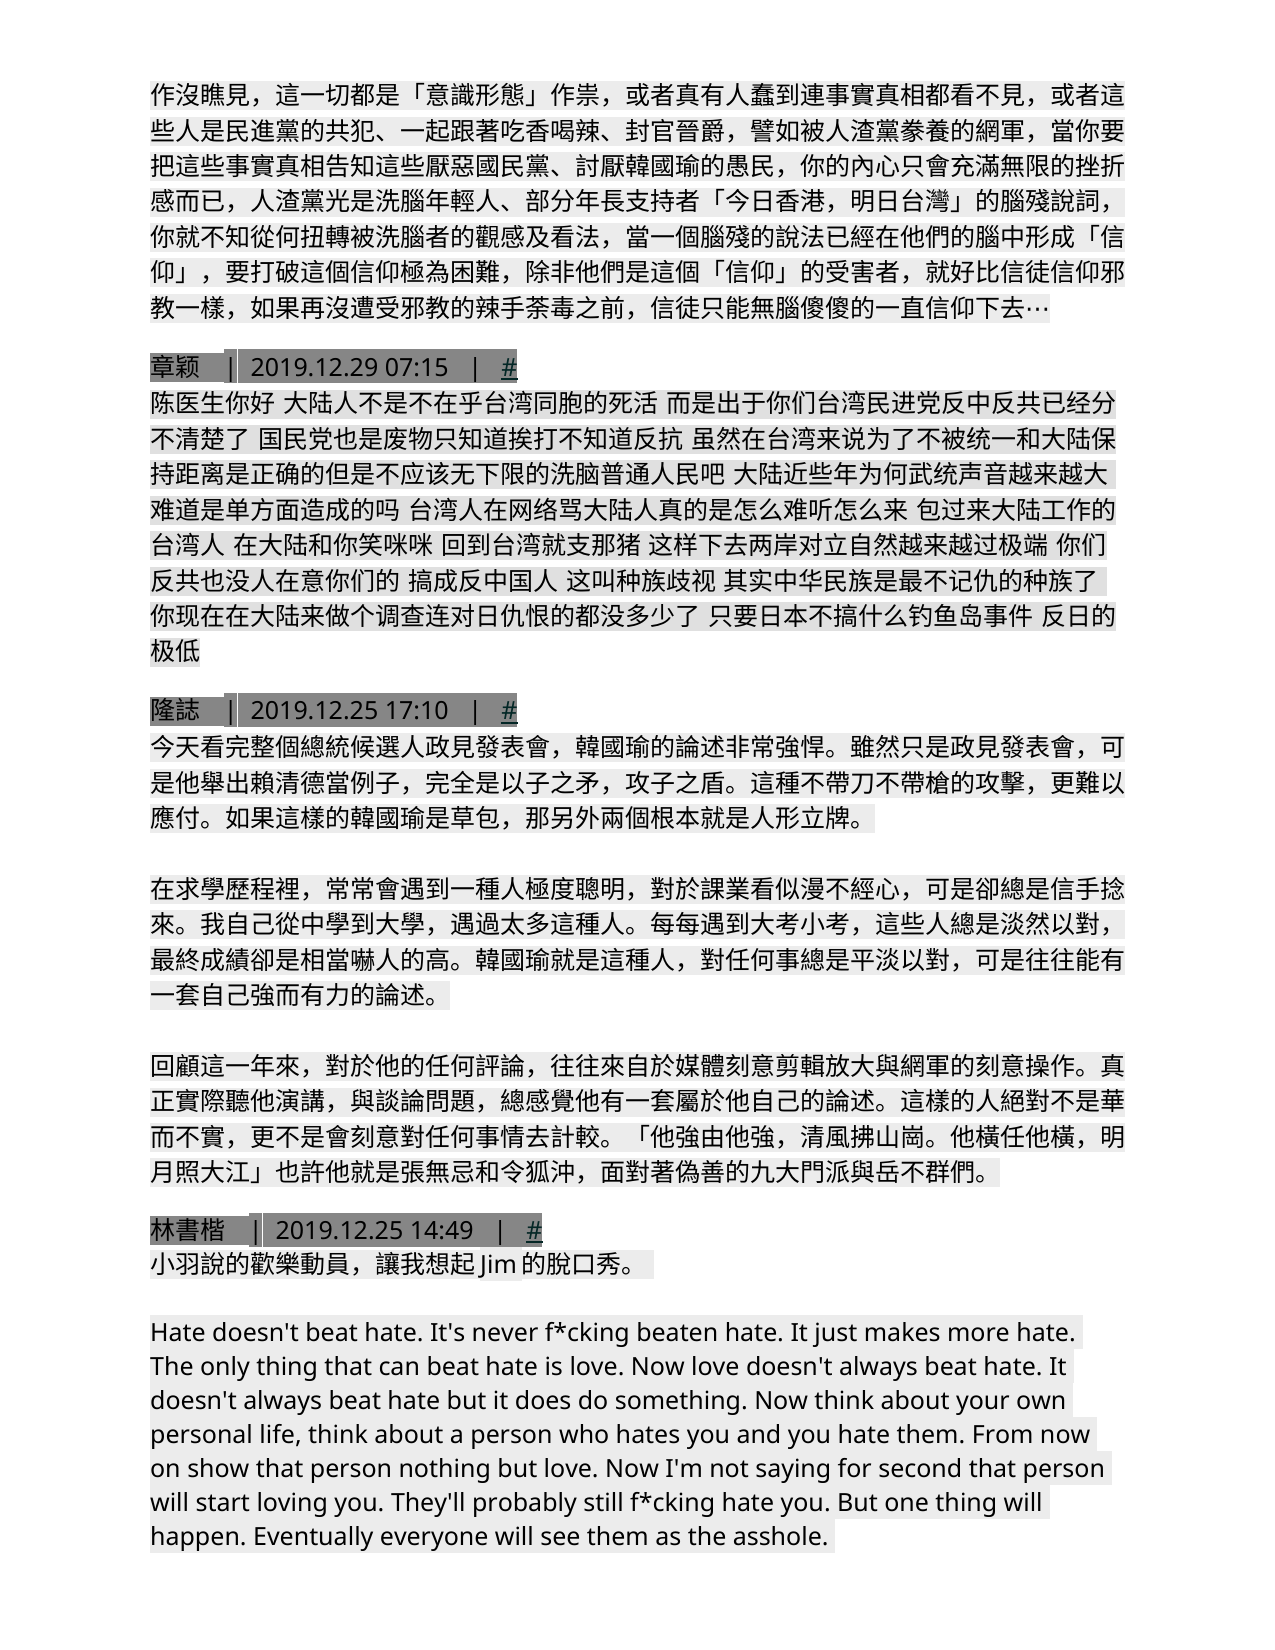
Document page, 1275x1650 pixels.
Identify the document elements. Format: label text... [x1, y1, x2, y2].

text 陈医生你好 大陆人不是不在乎台湾同胞的死活 而是出于你们台湾民进党反中反共已经分不清楚了 国民党也是废物只知道挨打不知道反抗 虽然在台湾来说为了不被统一和大陆保持距离是正确的但是不应该无下限的洗脑普通人民吧 大陆近些年为何武统声音越来越大 难道是单方面造成的吗 台湾人在网络骂大陆人真的是怎么难听怎么来 包过来大陆工作的台湾人 在大陆和你笑咪咪 回到台湾就支那猪 这样下去两岸对立自然越来越过极端 你们反共也没人在意你们的 搞成反中国人 这叫种族歧视 其实中华民族是最不记仇的种族了 你现在在大陆来做个调查连对日仇恨的都没多少了 只要日本不搞什么钓鱼岛事件 反日的极低 [150, 383, 1125, 667]
text 作沒瞧見，這一切都是「意識形態」作祟，或者真有人蠢到連事實真相都看不見，或者這些人是民進黨的共犯、一起跟著吃香喝辣、封官晉爵，譬如被人渣黨豢養的網軍，當你要把這些事實真相告知這些厭惡國民黨、討厭韓國瑜的愚民，你的內心只會充滿無限的挫折感而已，人渣黨光是洗腦年輕人、部分年長支持者「今日香港，明日台灣」的腦殘說詞，你就不知從何扭轉被洗腦者的觀感及看法，當一個腦殘的說法已經在他們的腦中形成「信仰」，要打破這個信仰極為困難，除非他們是這個「信仰」的受害者，就好比信徒信仰邪教一樣，如果再沒遭受邪教的辣手荼毒之前，信徒只能無腦傻傻的一直信仰下去⋯ [150, 75, 1125, 323]
text 章颖 | 2019.12.29 07:15 | # [150, 348, 1125, 383]
text 今天看完整個總統候選人政見發表會，韓國瑜的論述非常強悍。雖然只是政見發表會，可是他舉出賴清德當例子，完全是以子之矛，攻子之盾。這種不帶刀不帶槍的攻擊，更難以應付。如果這樣的韓國瑜是草包，那另外兩個根本就是人形立牌。 在求學歷程裡，常常會遇到一種人極度聰明，對於課業看似漫不經心，可是卻總是信手捻來。我自己從中學到大學，遇過太多這種人。每每遇到大考小考，這些人總是淡然以對，最終成績卻是相當嚇人的高。韓國瑜就是這種人，對任何事總是平淡以對，可是往往能有一套自己強而有力的論述。 回顧這一年來，對於他的任何評論，往往來自於媒體刻意剪輯放大與網軍的刻意操作。真正實際聽他演講，與談論問題，總感覺他有一套屬於他自己的論述。這樣的人絕對不是華而不實，更不是會刻意對任何事情去計較。「他強由他強，清風拂山崗。他橫任他橫，明月照大江」也許他就是張無忌和令狐沖，面對著偽善的九大門派與岳不群們。 [150, 727, 1125, 1187]
text 小羽說的歡樂動員，讓我想起Jim的脫口秀。 Hate doesn't beat hate. It's never f*cking beaten hate. It just makes more hate. The only thing that can beat hate is love. Now love doesn't always beat hate. It doesn't always beat hate but it does do something. Now think about your own personal life, think about a person who hates you and you hate them. From now on show that person nothing but love. Now I'm not saying for second that person will start loving you. They'll probably still f*cking hate you. But one thing will happen. Eventually everyone will see them as the asshole. [150, 1247, 1125, 1553]
text 隆誌 | 2019.12.25 17:10 | # [150, 692, 1125, 727]
text 林書楷 | 2019.12.25 14:49 | # [150, 1212, 1125, 1247]
